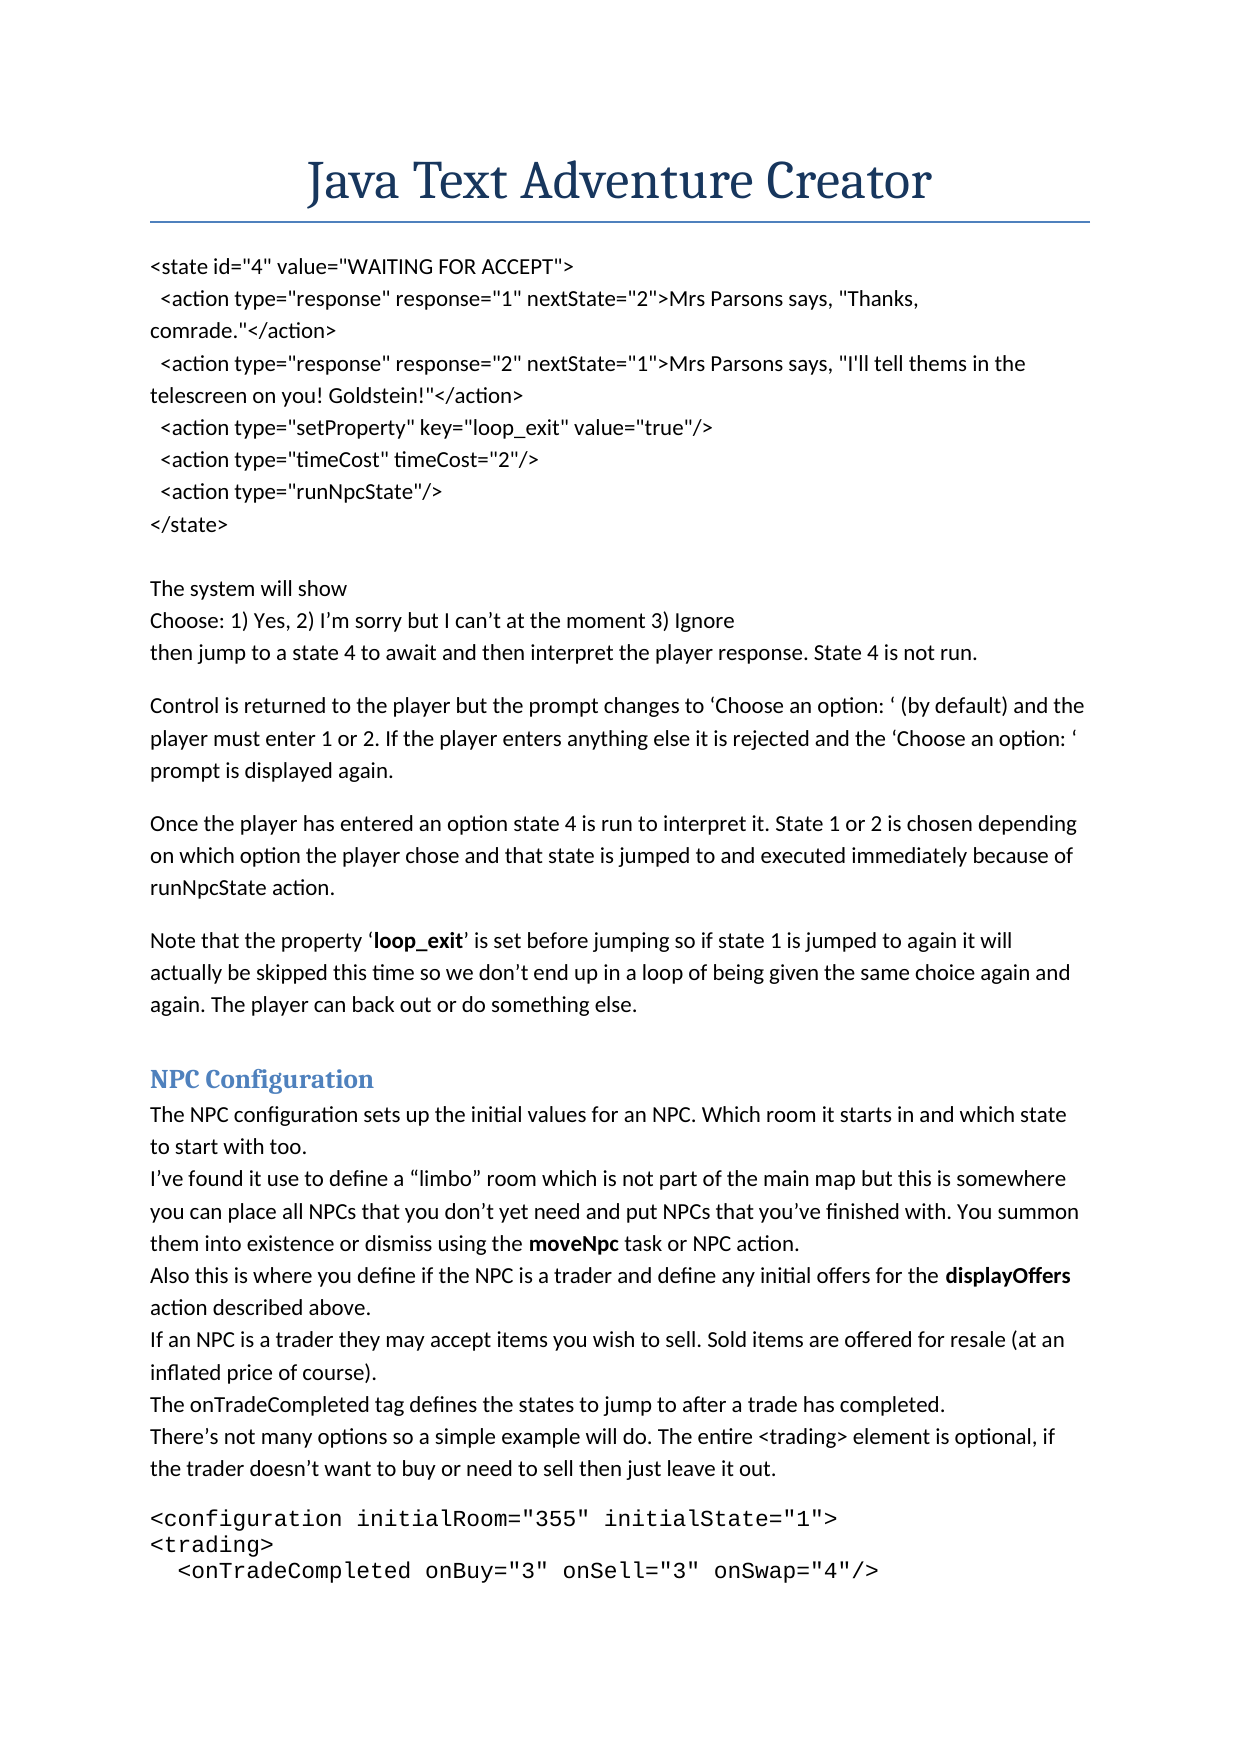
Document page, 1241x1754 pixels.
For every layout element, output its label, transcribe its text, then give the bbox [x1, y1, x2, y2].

text <onTradeCompleted onBuy="3" onSell="3" onSwap="4"/> [150, 1559, 1090, 1585]
text <trading> [150, 1533, 1090, 1559]
text The NPC configuration sets up the initial values for an NPC. Which room it starts in and which state to start with too. I’ve found it use to define a “limbo” room which is not part of the main map but this is somewhere you can place all NPCs that you don’t yet need and put NPCs that you’ve finished with. You summon them into existence or dismiss using the moveNpc task or NPC action. Also this is where you define if the NPC is a trader and define any initial offers for the displayOffers action described above. If an NPC is a trader they may accept items you wish to sell. Sold items are offered for resale (at an inflated price of course). The onTradeCompleted tag defines the states to jump to after a trade has completed. There’s not many options so a simple example will do. The entire <trading> element is optional, if the trader doesn’t want to buy or need to sell then just leave it out. [150, 1100, 1090, 1482]
text <state id="4" value="WAITING FOR ACCEPT"> <action type="response" response="1" nextState="2">Mrs Parsons says, "Thanks, comrade."</action> <action type="response" response="2" nextState="1">Mrs Parsons says, "I'll tell thems in the telescreen on you! Goldstein!"</action> <action type="setProperty" key="loop_exit" value="true"/> <action type="timeCost" timeCost="2"/> <action type="runNpcState"/> </state> The system will show Choose: 1) Yes, 2) I’m sorry but I can’t at the moment 3) Ignore then jump to a state 4 to await and then interpret the player response. State 4 is not run. [150, 252, 1090, 666]
text <configuration initialRoom="355" initialState="1"> [150, 1507, 1090, 1533]
text Note that the property ‘loop_exit’ is set before jumping so if state 1 is jumped to again it will actually be skipped this time so we don’t end up in a loop of being given the same choice again and again. The player can back out or do something else. [150, 926, 1090, 1019]
text Once the player has entered an option state 4 is run to interpret it. State 1 or 2 is chosen depending on which option the player chose and that state is jumped to and executed immediately because of runNpcState action. [150, 809, 1090, 901]
text Control is returned to the player but the prompt changes to ‘Choose an option: ‘ (by default) and the player must enter 1 or 2. If the player enters anything else it is rejected and the ‘Choose an option: ‘ prompt is displayed again. [150, 691, 1090, 784]
subtitle NPC Configuration [150, 1064, 1090, 1096]
